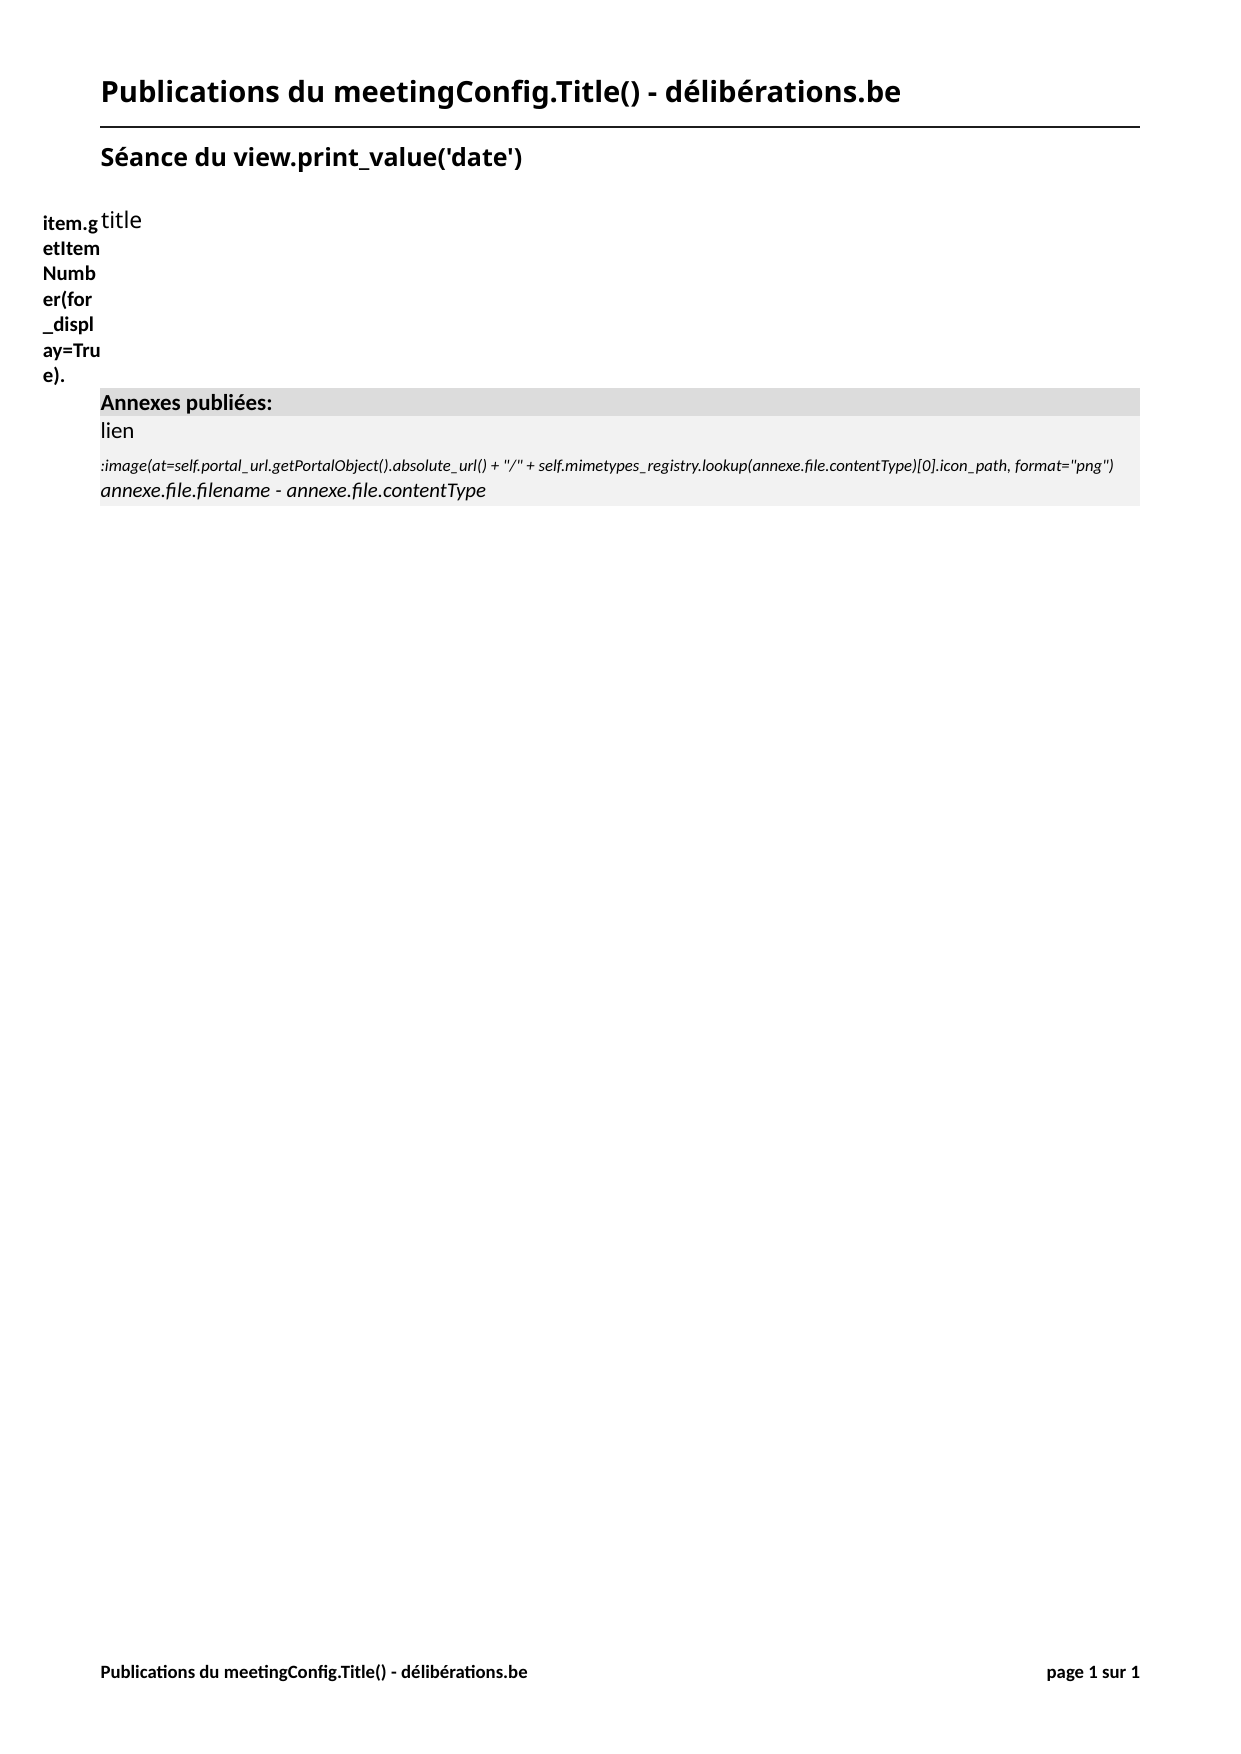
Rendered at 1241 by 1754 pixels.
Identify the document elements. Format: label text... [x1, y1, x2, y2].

title Publications du meetingConfig.Title() - délibérations.be [100, 71, 1140, 111]
table_header item.getItemNumber(for_display=True). [43, 204, 101, 388]
subtitle Séance du view.print_value('date') [100, 139, 1140, 173]
table_header title [101, 204, 1140, 388]
text Annexes publiées: [100, 388, 1140, 416]
text lien [100, 416, 1140, 444]
text :image(at=self.portal_url.getPortalObject().absolute_url() + "/" + self.mimetypes_registry.lookup(annexe.file.contentType)[0].icon_path, format="png") annexe.file.filename - annexe.file.contentType [100, 448, 1140, 506]
